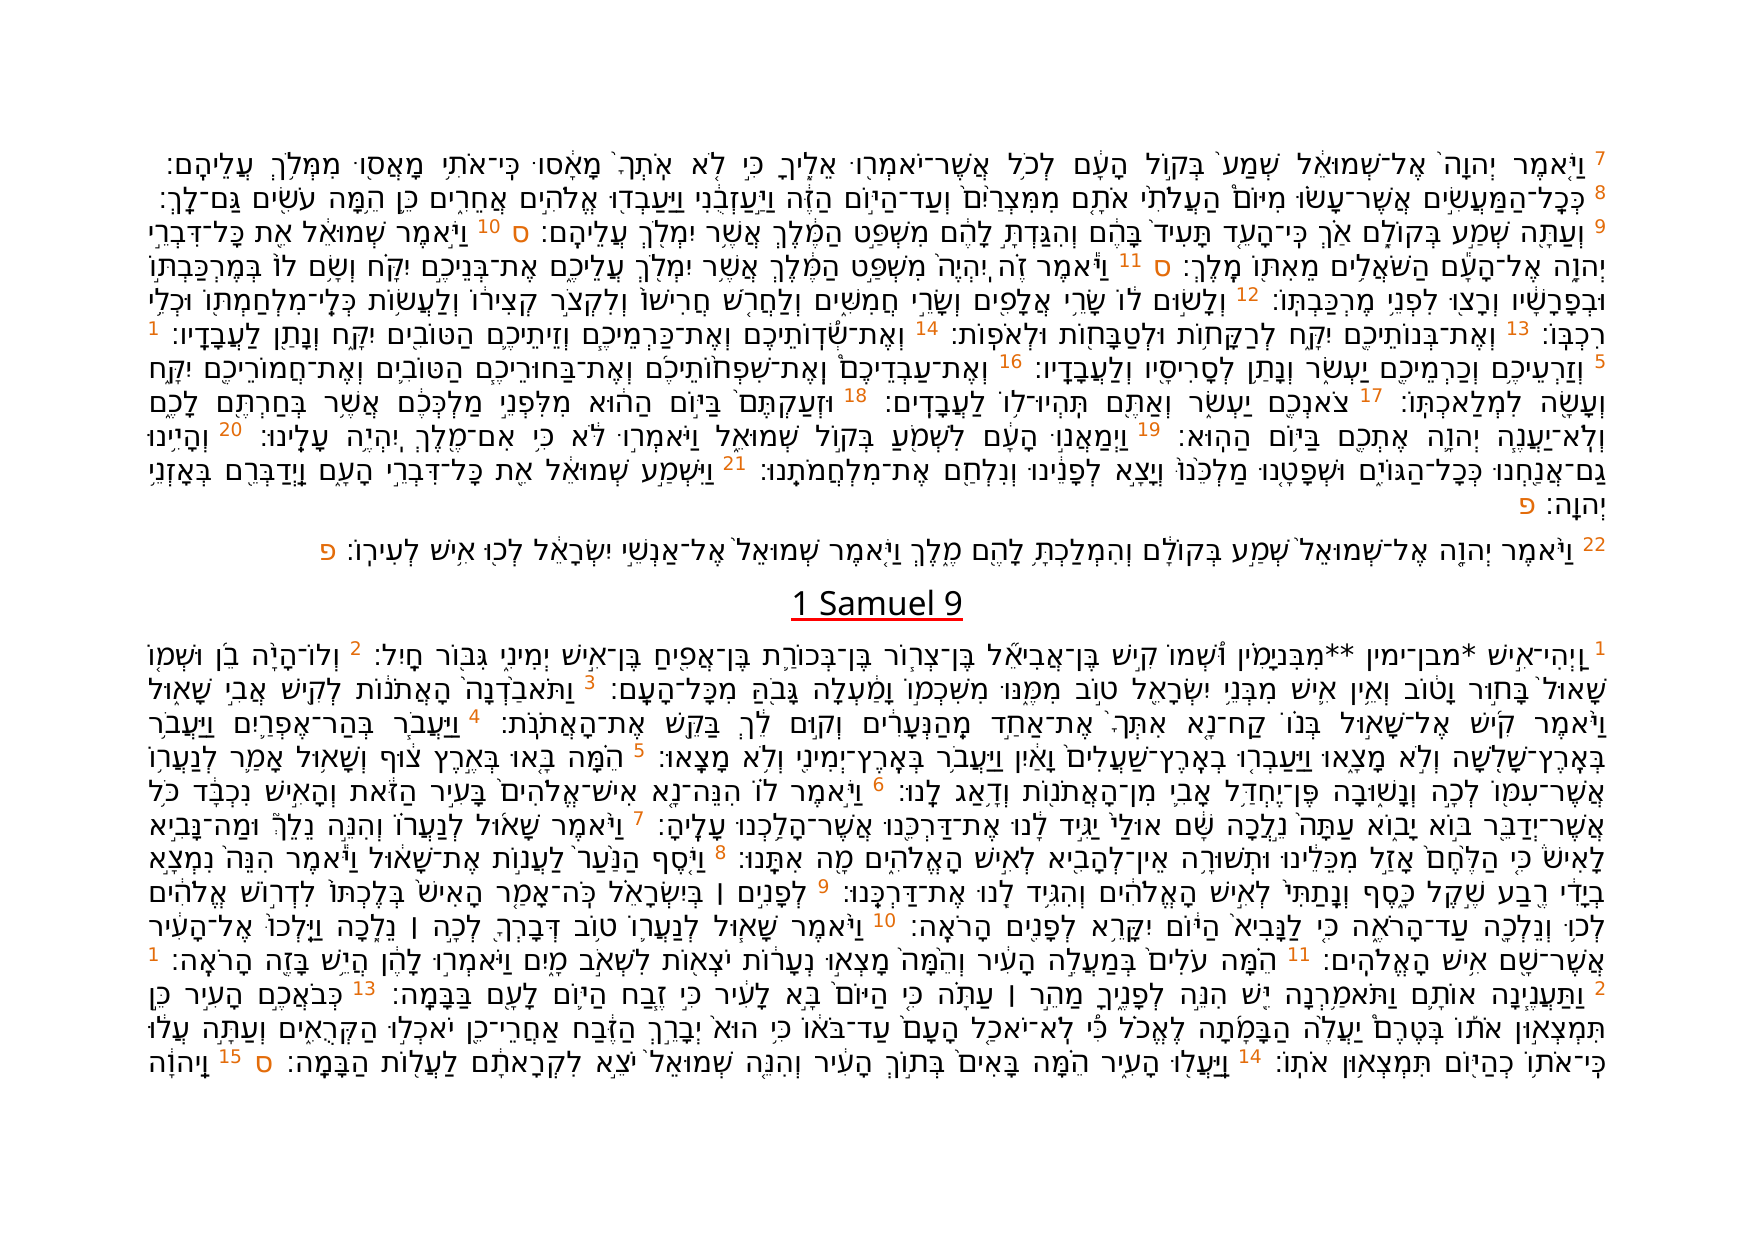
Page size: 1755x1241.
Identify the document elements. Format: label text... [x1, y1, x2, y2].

text 1 וֽ͏ַיְהִי־אִ֣ישׁ *מבן־ימין **מִבִּניָמִ֗ין וּ֠שְׁמוֹ קִ֣ישׁ בֶּן־אֲבִיאֵ֞ל בֶּן־צְר֧וֹר בֶּן־בְּכוֹרַ֛ת בֶּן־אֲפִ֖יחַ בֶּן־אִ֣ישׁ יְמִינִ֑י גִּבּ֖וֹר חָֽיִל׃ 2 וְלוֹ־הָיָ֨ה בֵ֜ן וּשְׁמ֤וֹ שָׁאוּל֙ בָּח֣וּר וָט֔וֹב וְאֵ֥ין אִ֛ישׁ מִבְּנֵ֥י יִשְׂרָאֵ֖ל ט֣וֹב מִמֶּ֑נּוּ מִשִּׁכְמ֣וֹ וָמַ֔עְלָה גָּבֹ֖הַּ מִכָּל־הָעָֽם׃ ‬‬‬3 וַתֹּאבַ֙דְנָה֙ הָאֲתֹנ֔וֹת לְקִ֖ישׁ אֲבִ֣י שָׁא֑וּל וַיֹּ֨אמֶר קִ֜ישׁ אֶל־שָׁא֣וּל בְּנ֗וֹ קַח־נָ֤א אִתְּךָ֙ אֶת־אַחַ֣ד מֵֽהַנְּעָרִ֔ים וְק֣וּם לֵ֔ךְ בַּקֵּ֖שׁ אֶת־הָאֲתֹנֹֽת׃ ‬‬‬4 וַיַּעֲבֹ֧ר בְּהַר־אֶפְרַ֛יִם וַיַּעֲבֹ֥ר בְּאֶֽרֶץ־שָׁלִ֖שָׁה וְלֹ֣א מָצָ֑אוּ וַיַּעַבְר֤וּ בְאֶֽרֶץ־שַׁעֲלִים֙ וָאַ֔יִן וַיַּעֲבֹ֥ר בְּאֶֽרֶץ־יְמִינִ֖י וְלֹ֥א מָצָֽאוּ׃ ‬‬‬5 הֵ֗מָּה בָּ֚אוּ בְּאֶ֣רֶץ צ֔וּף וְשָׁא֥וּל אָמַ֛ר לְנַעֲר֥וֹ אֲשֶׁר־עִמּ֖וֹ לְכָ֣ה וְנָשׁ֑וּבָה פֶּן־יֶחְדַּ֥ל אָבִ֛י מִן־הָאֲתֹנ֖וֹת וְדָ֥אַג לָֽנוּ׃ ‬‬‬6 וַיֹּ֣אמֶר ל֗וֹ הִנֵּה־נָ֤א אִישׁ־אֱלֹהִים֙ בָּעִ֣יר הַזֹּ֔את וְהָאִ֣ישׁ נִכְבָּ֔ד כֹּ֥ל אֲשֶׁר־יְדַבֵּ֖ר בּ֣וֹא יָב֑וֹא עַתָּה֙ נֵ֣לֲכָה שָּׁ֔ם אוּלַי֙ יַגִּ֣יד לָ֔נוּ אֶת־דַּרְכֵּ֖נוּ אֲשֶׁר־הָלַ֥כְנוּ עָלֶֽיהָ׃ ‬‬‬7 וַיֹּ֨אמֶר שָׁא֜וּל לְנַעֲר֗וֹ וְהִנֵּ֣ה נֵלֵךְ֮ וּמַה־נָּבִ֣יא לָאִישׁ֒ כִּ֤י הַלֶּ֙חֶם֙ אָזַ֣ל מִכֵּלֵ֔ינוּ וּתְשׁוּרָ֥ה אֵין־לְהָבִ֖יא לְאִ֣ישׁ הָאֱלֹהִ֑ים מָ֖ה אִתָּֽנוּ׃ ‬‬‬8 וַיֹּ֤סֶף הַנַּ֙עַר֙ לַעֲנ֣וֹת אֶת־שָׁא֔וּל וַיֹּ֕אמֶר הִנֵּה֙ נִמְצָ֣א בְיָדִ֔י רֶ֖בַע שֶׁ֣קֶל כָּ֑סֶף וְנָֽתַתִּי֙ לְאִ֣ישׁ הָאֱלֹהִ֔ים וְהִגִּ֥יד לָ֖נוּ אֶת־דַּרְכֵּֽנוּ׃ ‬‬‬9 לְפָנִ֣ים ׀ בְּיִשְׂרָאֵ֗ל כֹּֽה־אָמַ֤ר הָאִישׁ֙ בְּלֶכְתּוֹ֙ לִדְר֣וֹשׁ אֱלֹהִ֔ים לְכ֥וּ וְנֵלְכָ֖ה עַד־הָרֹאֶ֑ה כִּ֤י לַנָּבִיא֙ הַיּ֔וֹם יִקָּרֵ֥א לְפָנִ֖ים הָרֹאֶֽה׃ ‬‬‬10 וַיֹּ֨אמֶר שָׁא֧וּל לְנַעֲר֛וֹ ט֥וֹב דְּבָרְךָ֖ לְכָ֣ה ׀ נֵלֵ֑כָה וַיֵּֽלְכוּ֙ אֶל־הָעִ֔יר אֲשֶׁר־שָׁ֖ם אִ֥ישׁ הָאֱלֹהִֽים׃ ‬‬‬11 הֵ֗מָּה עֹלִים֙ בְּמַעֲלֵ֣ה הָעִ֔יר וְהֵ֙מָּה֙ מָצְא֣וּ נְעָר֔וֹת יֹצְא֖וֹת לִשְׁאֹ֣ב מָ֑יִם וַיֹּאמְר֣וּ לָהֶ֔ן הֲיֵ֥שׁ בָּזֶ֖ה הָרֹאֶֽה׃ ‬‬‬12 וַתַּעֲנֶ֧ינָה אוֹתָ֛ם וַתֹּאמַ֥רְנָה יֵּ֖שׁ הִנֵּ֣ה לְפָנֶ֑יךָ מַהֵ֣ר ׀ עַתָּ֗ה כִּ֤י הַיּוֹם֙ בָּ֣א לָעִ֔יר כִּ֣י זֶ֧בַח הַיּ֛וֹם לָעָ֖ם בַּבָּמָֽה׃ ‬‬‬13 כְּבֹאֲכֶ֣ם הָעִ֣יר כֵּ֣ן תִּמְצְא֣וּן אֹת֡וֹ בְּטֶרֶם֩ יַעֲלֶ֨ה הַבָּמָ֜תָה לֶאֱכֹ֗ל כִּ֠י לֹֽא־יֹאכַ֤ל הָעָם֙ עַד־בֹּא֔וֹ כִּ֥י הוּא֙ יְבָרֵ֣ךְ הַזֶּ֔בַח אַחֲרֵי־כֵ֖ן יֹאכְל֣וּ הַקְּרֻאִ֑ים וְעַתָּ֣ה עֲל֔וּ כִּֽי־אֹת֥וֹ כְהַיּ֖וֹם תִּמְצְא֥וּן אֹתֽוֹ׃ ‬‬‬‬14 וַֽיַּעֲל֖וּ הָעִ֑יר הֵ֗מָּה בָּאִים֙ בְּת֣וֹךְ הָעִ֔יר וְהִנֵּ֤ה שְׁמוּאֵל֙ יֹצֵ֣א לִקְרָאתָ֔ם לַעֲל֖וֹת הַבָּמָֽה׃ ס ‬‬‬15 וַֽיהוָ֔ה גָּלָ֖ה אֶת־אֹ֣זֶן שְׁמוּאֵ֑ל י֣וֹם אֶחָ֔ד לִפְנֵ֥י בֽוֹא־שָׁא֖וּל לֵאמֹֽר׃ ‬‬‬16 כָּעֵ֣ת ׀ מָחָ֡ר אֶשְׁלַח֩ אֵלֶ֨יךָ אִ֜ישׁ מֵאֶ֣רֶץ בִּנְיָמִ֗ן וּמְשַׁחְתּ֤וֹ לְנָגִיד֙ עַל־עַמִּ֣י יִשְׂרָאֵ֔ל וְהוֹשִׁ֥יעַ אֶת־עַמִּ֖י מִיַּ֣ד פְּלִשְׁתִּ֑ים כִּ֤י רָאִ֙יתִי֙ אֶת־עַמִּ֔י כִּ֛י בָּ֥אָה צַעֲקָת֖וֹ אֵלָֽי׃ ‬‬‬17 וּשְׁמוּאֵ֖ל רָאָ֣ה אֶת־שָׁא֑וּל וַיהוָ֣ה עָנָ֔הוּ הִנֵּ֤ה הָאִישׁ֙ אֲשֶׁ֣ר אָמַ֣רְתִּי אֵלֶ֔יךָ זֶ֖ה יַעְצֹ֥ר בְּעַמִּֽי׃ ‬‬‬18 וַיִּגַּ֥שׁ שָׁא֛וּל אֶת־שְׁמוּאֵ֖ל בְּת֣וֹךְ הַשָּׁ֑עַר וַיֹּ֙אמֶר֙ הַגִּֽידָה־נָּ֣א לִ֔י אֵי־זֶ֖ה בֵּ֥ית הָרֹאֶֽה׃ ‬‬‬19 וַיַּ֨עַן שְׁמוּאֵ֜ל אֶת־שָׁא֗וּל וַיֹּ֙אמֶר֙ אָנֹכִ֣י הָרֹאֶ֔ה עֲלֵ֤ה לְפָנַי֙ הַבָּמָ֔ה וַאֲכַלְתֶּ֥ם עִמִּ֖י הַיּ֑וֹם וְשִׁלַּחְתִּ֣יךָ בַבֹּ֔קֶר וְכֹ֛ל אֲשֶׁ֥ר בִּֽלְבָבְךָ֖ אַגִּ֥יד לָֽךְ׃ ‬‬‬20 וְלָאֲתֹנ֞וֹת הָאֹבְד֣וֹת לְךָ֗ הַיּוֹם֙ שְׁלֹ֣שֶׁת הַיָּמִ֔ים אַל־תָּ֧שֶׂם אֶֽת־לִבְּךָ֛ לָהֶ֖ם כִּ֣י נִמְצָ֑אוּ וּלְמִי֙ כָּל־חֶמְדַּ֣ת יִשְׂרָאֵ֔ל הֲל֣וֹא לְךָ֔ וּלְכֹ֖ל בֵּ֥ית אָבִֽיךָ׃ ס ‬‬‬21 וַיַּ֨עַן שָׁא֜וּל וַיֹּ֗אמֶר הֲל֨וֹא בֶן־יְמִינִ֤י אָנֹ֙כִי֙ מִקַּטַנֵּי֙ שִׁבְטֵ֣י יִשְׂרָאֵ֔ל וּמִשְׁפַּחְתִּי֙ הַצְּעִרָ֔ה מִכָּֽל־מִשְׁפְּח֖וֹת שִׁבְטֵ֣י בִנְיָמִ֑ן וְלָ֙מָּה֙ דִּבַּ֣רְתָּ אֵלַ֔י כַּדָּבָ֖ר הַזֶּֽה׃ ס ‬‬‬22 וַיִּקַּ֤ח שְׁמוּאֵל֙ אֶת־שָׁא֣וּל וְאֶֽת־נַעֲר֔וֹ וַיְבִיאֵ֖ם לִשְׁכָּ֑תָה וַיִּתֵּ֨ן לָהֶ֤ם מָקוֹם֙ בְּרֹ֣אשׁ הַקְּרוּאִ֔ים וְהֵ֖מָּה כִּשְׁלֹשִׁ֥ים אִֽישׁ׃ ‬‬‬23 וַיֹּ֤אמֶר שְׁמוּאֵל֙ לַטַּבָּ֔ח תְּנָה֙ אֶת־הַמָּנָ֔ה אֲשֶׁ֥ר נָתַ֖תִּי לָ֑ךְ אֲשֶׁר֙ אָמַ֣רְתִּי אֵלֶ֔יךָ שִׂ֥ים אֹתָ֖הּ עִמָּֽךְ׃ ‬‬‬24 וַיָּ֣רֶם הַ֠טַּבָּח אֶת־הַשּׁ֨וֹק וְהֶעָלֶ֜יהָ וַיָּ֣שֶׂם ׀ לִפְנֵ֣י שָׁא֗וּל וַיֹּ֙אמֶר֙ הִנֵּ֤ה הַנִּשְׁאָר֙ שִׂים־לְפָנֶ֣יךָ אֱכֹ֔ל כִּ֧י לַמּוֹעֵ֛ד שָֽׁמוּר־לְךָ֥ לֵאמֹ֖ר הָעָ֣ם ׀ קָרָ֑אתִי וַיֹּ֧אכַל שָׁא֛וּל עִם־שְׁמוּאֵ֖ל בַּיּ֥וֹם הַהֽוּא׃ ‬‬‬25 וַיֵּרְד֥וּ מֵהַבָּמָ֖ה הָעִ֑יר וַיְדַבֵּ֥ר עִם־שָׁא֖וּל עַל־הַגָּֽג׃ ‬‬‬26 וַיַּשְׁכִּ֗מוּ וַיְהִ֞י כַּעֲל֤וֹת הַשַּׁ֙חַר֙ וַיִּקְרָ֨א שְׁמוּאֵ֤ל אֶל־שָׁאוּל֙ *הגג **הַגָּ֣גָה לֵאמֹ֔ר ק֖וּמָה וַאֲשַׁלְּחֶ֑ךָּ וַיָּ֣קָם שָׁא֗וּל וַיֵּצְא֧וּ שְׁנֵיהֶ֛ם ה֥וּא וּשְׁמוּאֵ֖ל הַחֽוּצָה׃ ‬‬‬27 הֵ֗מָּה יֽוֹרְדִים֙ בִּקְצֵ֣ה הָעִ֔יר וּשְׁמוּאֵ֞ל אָמַ֣ר אֶל־שָׁא֗וּל אֱמֹ֥ר לַנַּ֛עַר וְיַעֲבֹ֥ר לְפָנֵ֖ינוּ וַֽיַּעֲבֹ֑ר וְאַתָּה֙ עֲמֹ֣ד כַּיּ֔וֹם וְאַשְׁמִיעֲךָ֖ אֶת־דְּבַ֥ר אֱלֹהִֽים׃ פ ‬‬‬‬‬‬‬‬‬‬‬‬‬‬‬‬‬‬‬‬‬‬‬‬‬‬‬‬‬ [148, 638, 1606, 1079]
text 22 וַיֹּ֨אמֶר יְהוָ֤ה אֶל־שְׁמוּאֵל֙ שְׁמַ֣ע בְּקוֹלָ֔ם וְהִמְלַכְתָּ֥ לָהֶ֖ם מֶ֑לֶךְ וַיֹּ֤אמֶר שְׁמוּאֵל֙ אֶל־אַנְשֵׁ֣י יִשְׂרָאֵ֔ל לְכ֖וּ אִ֥ישׁ לְעִירֽוֹ׃ פ ‬‬‬‬ [148, 534, 1606, 568]
text 1 Samuel 9‬‬ [148, 580, 1606, 626]
text 7 וַיֹּ֤אמֶר יְהוָה֙ אֶל־שְׁמוּאֵ֔ל שְׁמַע֙ בְּק֣וֹל הָעָ֔ם לְכֹ֥ל אֲשֶׁר־יֹאמְר֖וּ אֵלֶ֑יךָ כִּ֣י לֹ֤א אֹֽתְךָ֙ מָאָ֔סוּ כִּֽי־אֹתִ֥י מָאֲס֖וּ מִמְּלֹ֥ךְ עֲלֵיהֶֽם׃ ‬‬‬8 כְּכָֽל־הַמַּעֲשִׂ֣ים אֲשֶׁר־עָשׂ֗וּ מִיּוֹם֩ הַעֲלֹתִ֨י אֹתָ֤ם מִמִּצְרַ֙יִם֙ וְעַד־הַיּ֣וֹם הַזֶּ֔ה וַיַּ֣עַזְבֻ֔נִי וַיַּעַבְד֖וּ אֱלֹהִ֣ים אֲחֵרִ֑ים כֵּ֛ן הֵ֥מָּה עֹשִׂ֖ים גַּם־לָֽךְ׃ ‬‬‬9 וְעַתָּ֖ה שְׁמַ֣ע בְּקוֹלָ֑ם אַ֗ךְ כִּֽי־הָעֵ֤ד תָּעִיד֙ בָּהֶ֔ם וְהִגַּדְתָּ֣ לָהֶ֔ם מִשְׁפַּ֣ט הַמֶּ֔לֶךְ אֲשֶׁ֥ר יִמְלֹ֖ךְ עֲלֵיהֶֽם׃ ס ‬‬‬10 וַיֹּ֣אמֶר שְׁמוּאֵ֔ל אֵ֖ת כָּל־דִּבְרֵ֣י יְהוָ֑ה אֶל־הָעָ֕ם הַשֹּׁאֲלִ֥ים מֵאִתּ֖וֹ מֶֽלֶךְ׃ ס ‬‬‬11 וַיֹּ֕אמֶר זֶ֗ה יִֽהְיֶה֙ מִשְׁפַּ֣ט הַמֶּ֔לֶךְ אֲשֶׁ֥ר יִמְלֹ֖ךְ עֲלֵיכֶ֑ם אֶת־בְּנֵיכֶ֣ם יִקָּ֗ח וְשָׂ֥ם לוֹ֙ בְּמֶרְכַּבְתּ֣וֹ וּבְפָרָשָׁ֔יו וְרָצ֖וּ לִפְנֵ֥י מֶרְכַּבְתּֽוֹ׃ ‬‬‬12 וְלָשׂ֣וּם ל֔וֹ שָׂרֵ֥י אֲלָפִ֖ים וְשָׂרֵ֣י חֲמִשִּׁ֑ים וְלַחֲרֹ֤שׁ חֲרִישׁוֹ֙ וְלִקְצֹ֣ר קְצִיר֔וֹ וְלַעֲשׂ֥וֹת כְּלֵֽי־מִלְחַמְתּ֖וֹ וּכְלֵ֥י רִכְבּֽוֹ׃ ‬‬‬13 וְאֶת־בְּנוֹתֵיכֶ֖ם יִקָּ֑ח לְרַקָּח֥וֹת וּלְטַבָּח֖וֹת וּלְאֹפֽוֹת׃ ‬‬‬14 וְאֶת־שְׂ֠דֽוֹתֵיכֶם וְאֶת־כַּרְמֵיכֶ֧ם וְזֵיתֵיכֶ֛ם הַטּוֹבִ֖ים יִקָּ֑ח וְנָתַ֖ן לַעֲבָדָֽיו׃ ‬‬‬15 וְזַרְעֵיכֶ֥ם וְכַרְמֵיכֶ֖ם יַעְשֹׂ֑ר וְנָתַ֥ן לְסָרִיסָ֖יו וְלַעֲבָדָֽיו׃ ‬‬‬16 וְאֶת־עַבְדֵיכֶם֩ וְֽאֶת־שִׁפְח֨וֹתֵיכֶ֜ם וְאֶת־בַּחוּרֵיכֶ֧ם הַטּוֹבִ֛ים וְאֶת־חֲמוֹרֵיכֶ֖ם יִקָּ֑ח וְעָשָׂ֖ה לִמְלַאכְתּֽוֹ׃ ‬‬‬17 צֹאנְכֶ֖ם יַעְשֹׂ֑ר וְאַתֶּ֖ם תִּֽהְיוּ־ל֥וֹ לַעֲבָדִֽים׃ ‬‬‬18 וּזְעַקְתֶּם֙ בַּיּ֣וֹם הַה֔וּא מִלִּפְנֵ֣י מַלְכְּכֶ֔ם אֲשֶׁ֥ר בְּחַרְתֶּ֖ם לָכֶ֑ם וְלֹֽא־יַעֲנֶ֧ה יְהוָ֛ה אֶתְכֶ֖ם בַּיּ֥וֹם הַהֽוּא׃ ‬‬‬19 וַיְמַאֲנ֣וּ הָעָ֔ם לִשְׁמֹ֖עַ בְּק֣וֹל שְׁמוּאֵ֑ל וַיֹּאמְר֣וּ לֹּ֔א כִּ֥י אִם־מֶ֖לֶךְ יִֽהְיֶ֥ה עָלֵֽינוּ׃ ‬‬‬‬20 וְהָיִ֥ינוּ גַם־אֲנַ֖חְנוּ כְּכָל־הַגּוֹיִ֑ם וּשְׁפָטָ֤נוּ מַלְכֵּ֙נוּ֙ וְיָצָ֣א לְפָנֵ֔ינוּ וְנִלְחַ֖ם אֶת־מִלְחֲמֹתֵֽנוּ׃ ‬‬‬21 וַיִּשְׁמַ֣ע שְׁמוּאֵ֔ל אֵ֖ת כָּל־דִּבְרֵ֣י הָעָ֑ם וַֽיְדַבְּרֵ֖ם בְּאָזְנֵ֥י יְהוָֽה׃ פ ‬‬‬‬‬‬‬‬‬‬‬‬‬‬‬‬‬‬ [148, 148, 1606, 521]
